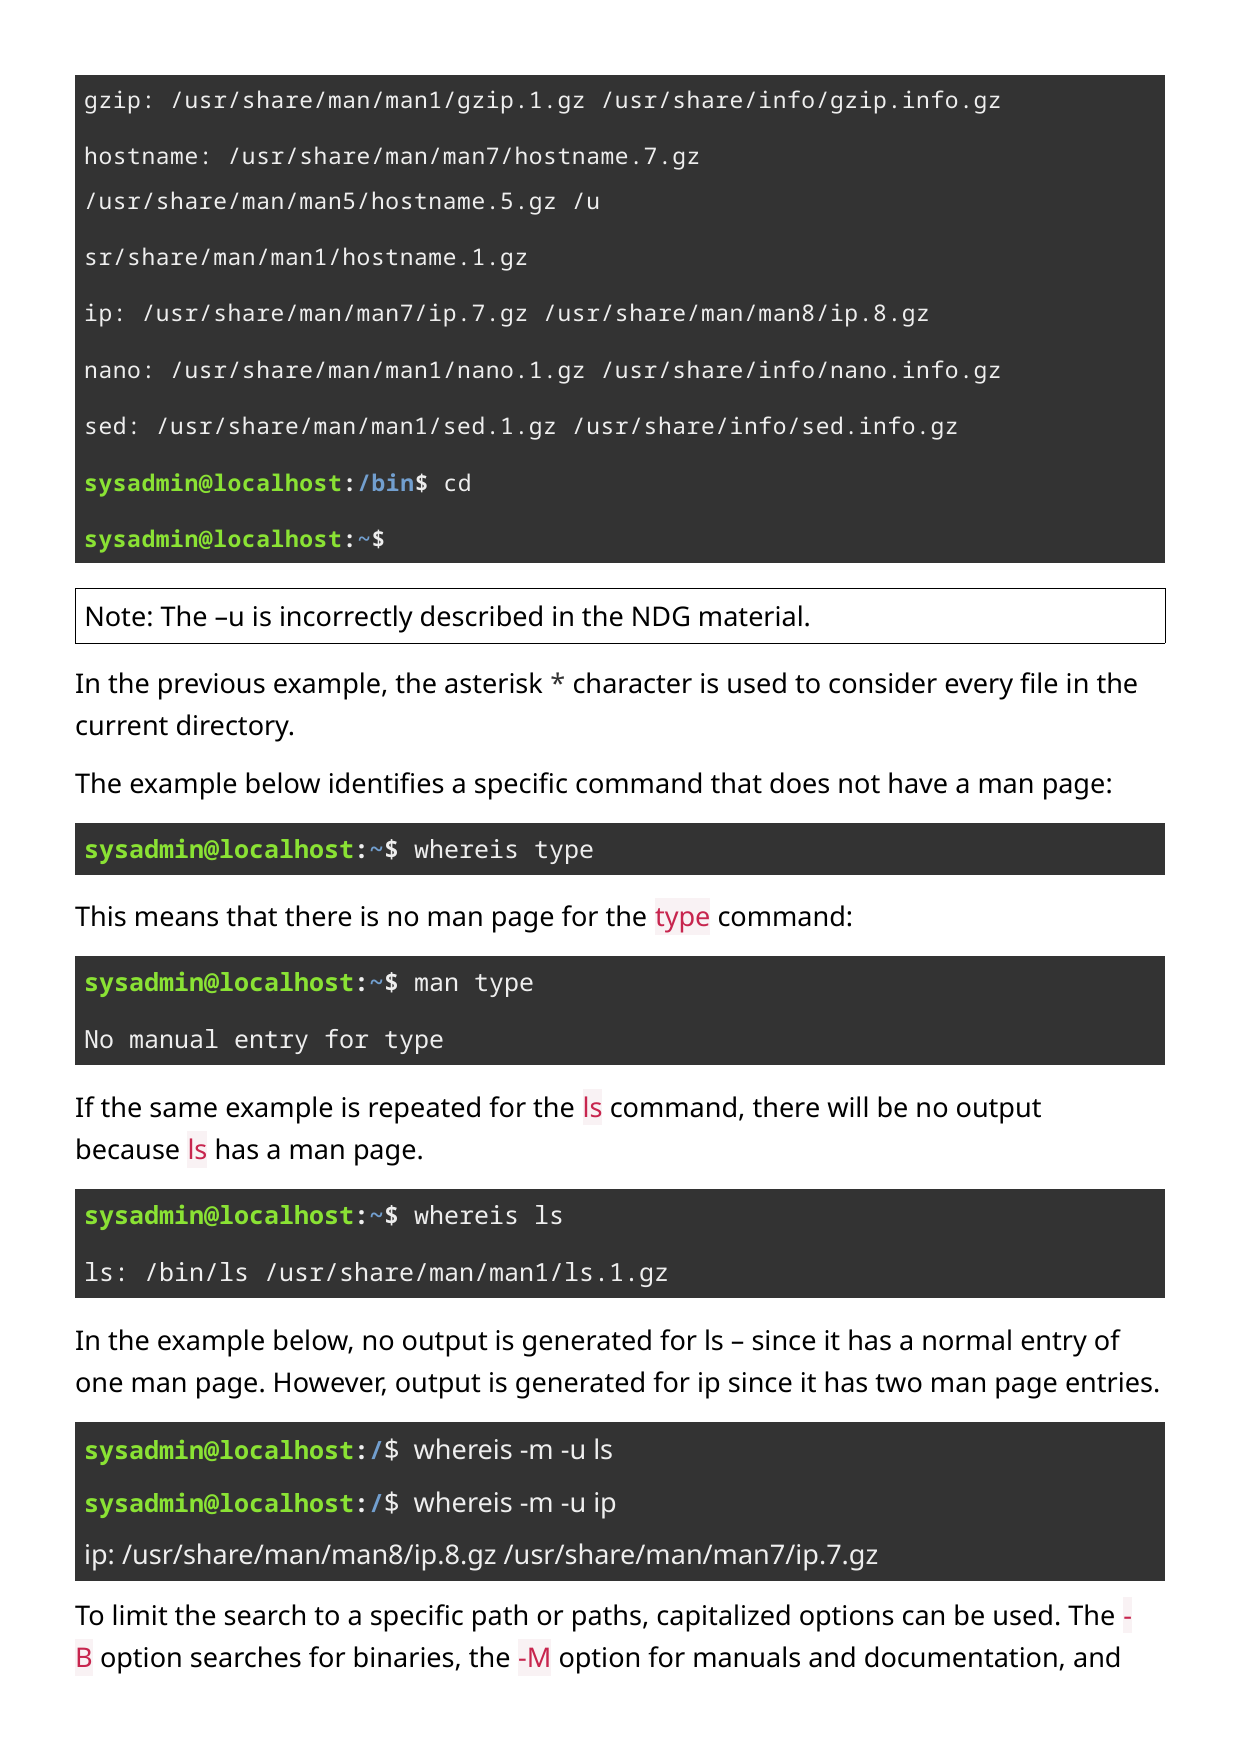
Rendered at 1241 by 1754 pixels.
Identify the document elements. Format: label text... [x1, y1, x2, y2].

text ip: /usr/share/man/man7/ip.7.gz /usr/share/man/man8/ip.8.gz [75, 288, 1165, 329]
text sysadmin@localhost:~$ whereis ls [75, 1189, 1165, 1232]
text The example below identifies a specific command that does not have a man page: [75, 765, 1165, 802]
text hostname: /usr/share/man/man7/hostname.7.gz /usr/share/man/man5/hostname.5.gz /u [75, 131, 1165, 216]
text This means that there is no man page for the type command: [75, 898, 1165, 935]
text If the same example is repeated for the ls command, there will be no output because ls has a man page. [75, 1088, 1165, 1168]
text sysadmin@localhost:~$ man type [75, 956, 1165, 999]
text Note: The –u is incorrectly described in the NDG material. [76, 589, 1165, 643]
text sr/share/man/man1/hostname.1.gz [75, 232, 1165, 272]
text ls: /bin/ls /usr/share/man/man1/ls.1.gz [75, 1246, 1165, 1298]
text In the example below, no output is generated for ls – since it has a normal entry of one man page. However, output is generated for ip since it has two man page entries. [75, 1321, 1165, 1401]
text gzip: /usr/share/man/man1/gzip.1.gz /usr/share/info/gzip.info.gz [75, 75, 1165, 115]
text In the previous example, the asterisk * character is used to consider every file in the current directory. [75, 664, 1165, 743]
text sysadmin@localhost:/bin$ cd [75, 457, 1165, 498]
text sysadmin@localhost:/$ whereis -m -u ls [75, 1422, 1165, 1468]
text ip: /usr/share/man/man8/ip.8.gz /usr/share/man/man7/ip.7.gz [75, 1526, 1165, 1581]
text sysadmin@localhost:~$ [75, 514, 1165, 563]
text sysadmin@localhost:/$ whereis -m -u ip [75, 1474, 1165, 1520]
text sed: /usr/share/man/man1/sed.1.gz /usr/share/info/sed.info.gz [75, 401, 1165, 441]
text sysadmin@localhost:~$ whereis type [75, 823, 1165, 875]
text No manual entry for type [75, 1013, 1165, 1065]
text nano: /usr/share/man/man1/nano.1.gz /usr/share/info/nano.info.gz [75, 345, 1165, 385]
text To limit the search to a specific path or paths, capitalized options can be used. The -B option searches for binaries, the -M option for manuals and documentation, and [75, 1597, 1165, 1676]
